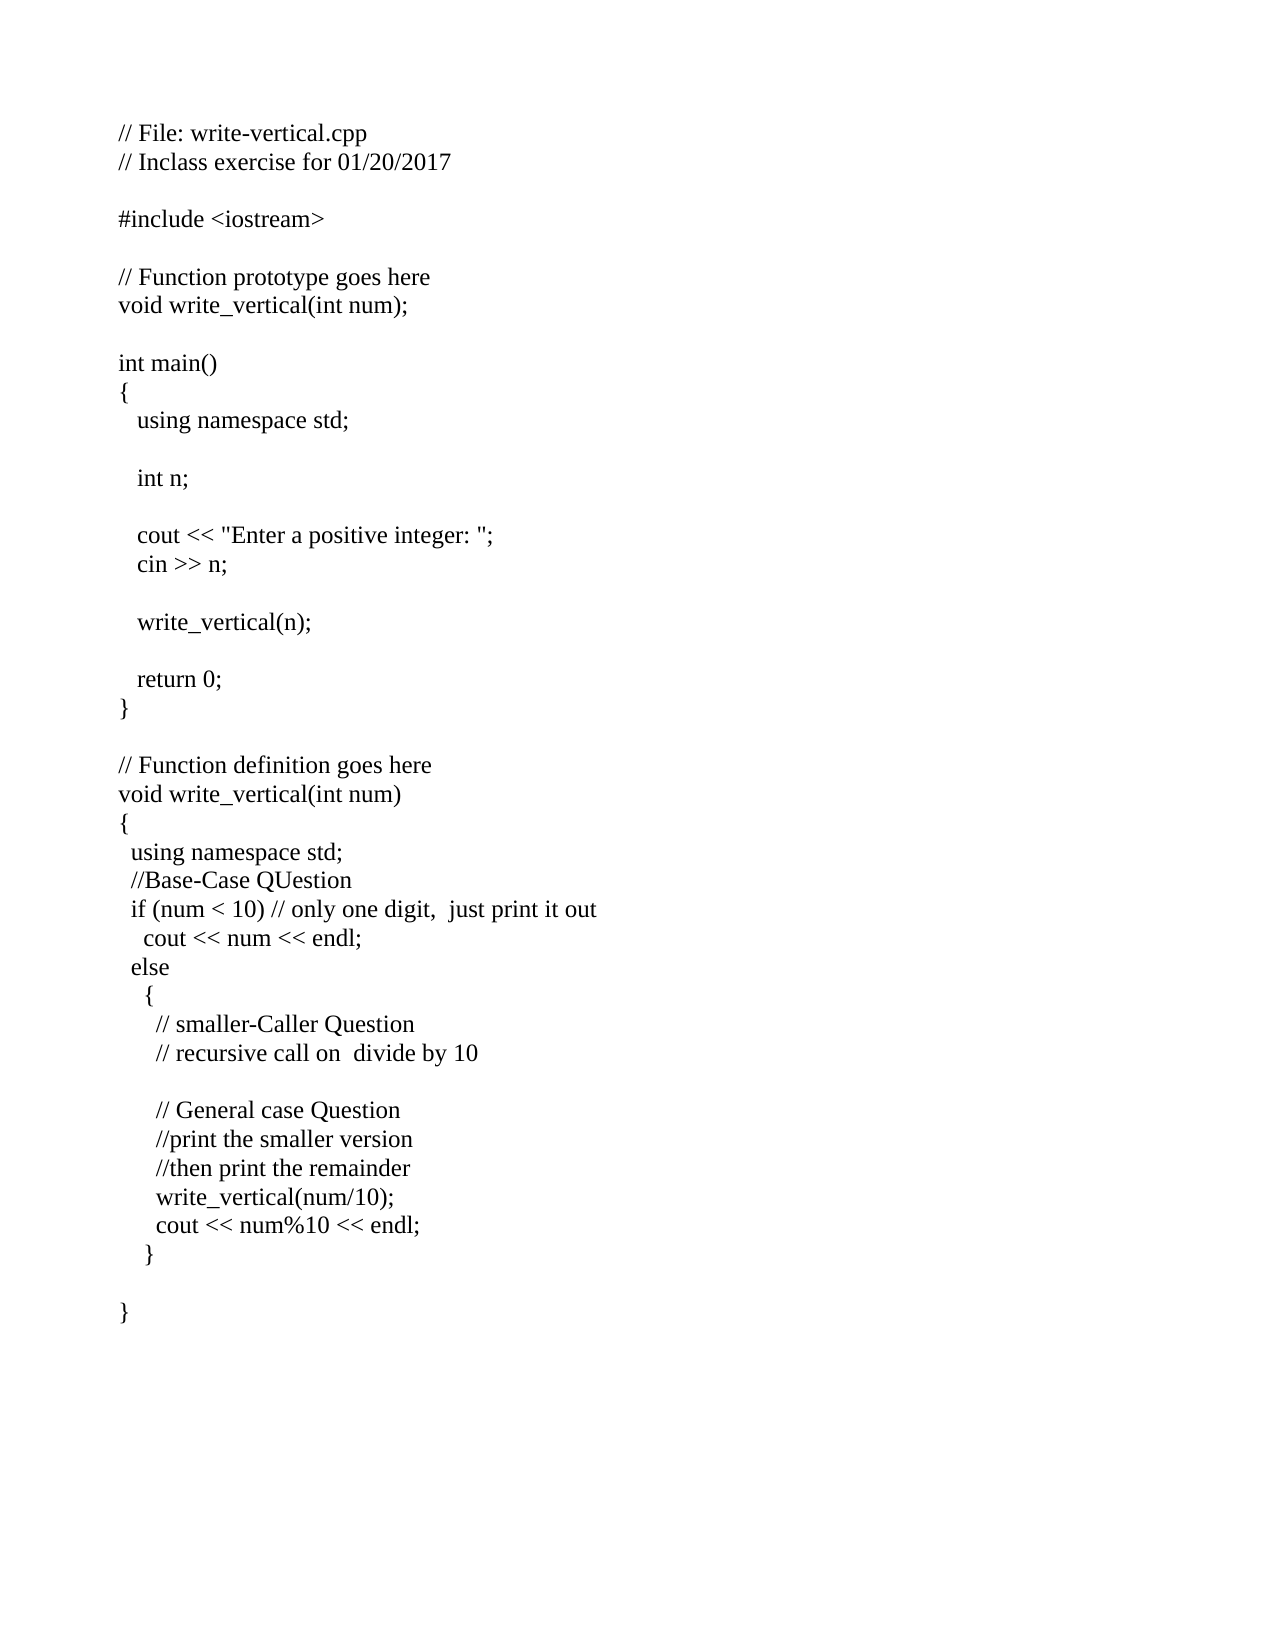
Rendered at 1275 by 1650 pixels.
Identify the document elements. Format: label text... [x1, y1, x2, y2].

text // smaller-Caller Question [118, 1009, 1157, 1038]
text write_vertical(n); [118, 607, 1157, 636]
text } [118, 1297, 1157, 1326]
text cout << "Enter a positive integer: "; [118, 521, 1157, 549]
text #include <iostream> [118, 204, 1157, 233]
text { [118, 808, 1157, 837]
text using namespace std; [118, 837, 1157, 866]
text void write_vertical(int num) [118, 779, 1157, 808]
text } [118, 693, 1157, 722]
text int main() [118, 348, 1157, 377]
text cout << num << endl; [118, 923, 1157, 952]
text else [118, 952, 1157, 981]
text // General case Question [118, 1096, 1157, 1124]
text //Base-Case QUestion [118, 866, 1157, 894]
text // recursive call on divide by 10 [118, 1038, 1157, 1067]
text } [118, 1239, 1157, 1268]
text // File: write-vertical.cpp [118, 118, 1157, 147]
text // Function prototype goes here [118, 262, 1157, 291]
text return 0; [118, 664, 1157, 693]
text cin >> n; [118, 549, 1157, 578]
text { [118, 377, 1157, 406]
text write_vertical(num/10); [118, 1182, 1157, 1211]
text // Function definition goes here [118, 751, 1157, 779]
text // Inclass exercise for 01/20/2017 [118, 147, 1157, 176]
text using namespace std; [118, 406, 1157, 434]
text int n; [118, 463, 1157, 492]
text //then print the remainder [118, 1153, 1157, 1182]
text cout << num%10 << endl; [118, 1211, 1157, 1239]
text { [118, 981, 1157, 1009]
text if (num < 10) // only one digit, just print it out [118, 894, 1157, 923]
text //print the smaller version [118, 1124, 1157, 1153]
text void write_vertical(int num); [118, 291, 1157, 319]
